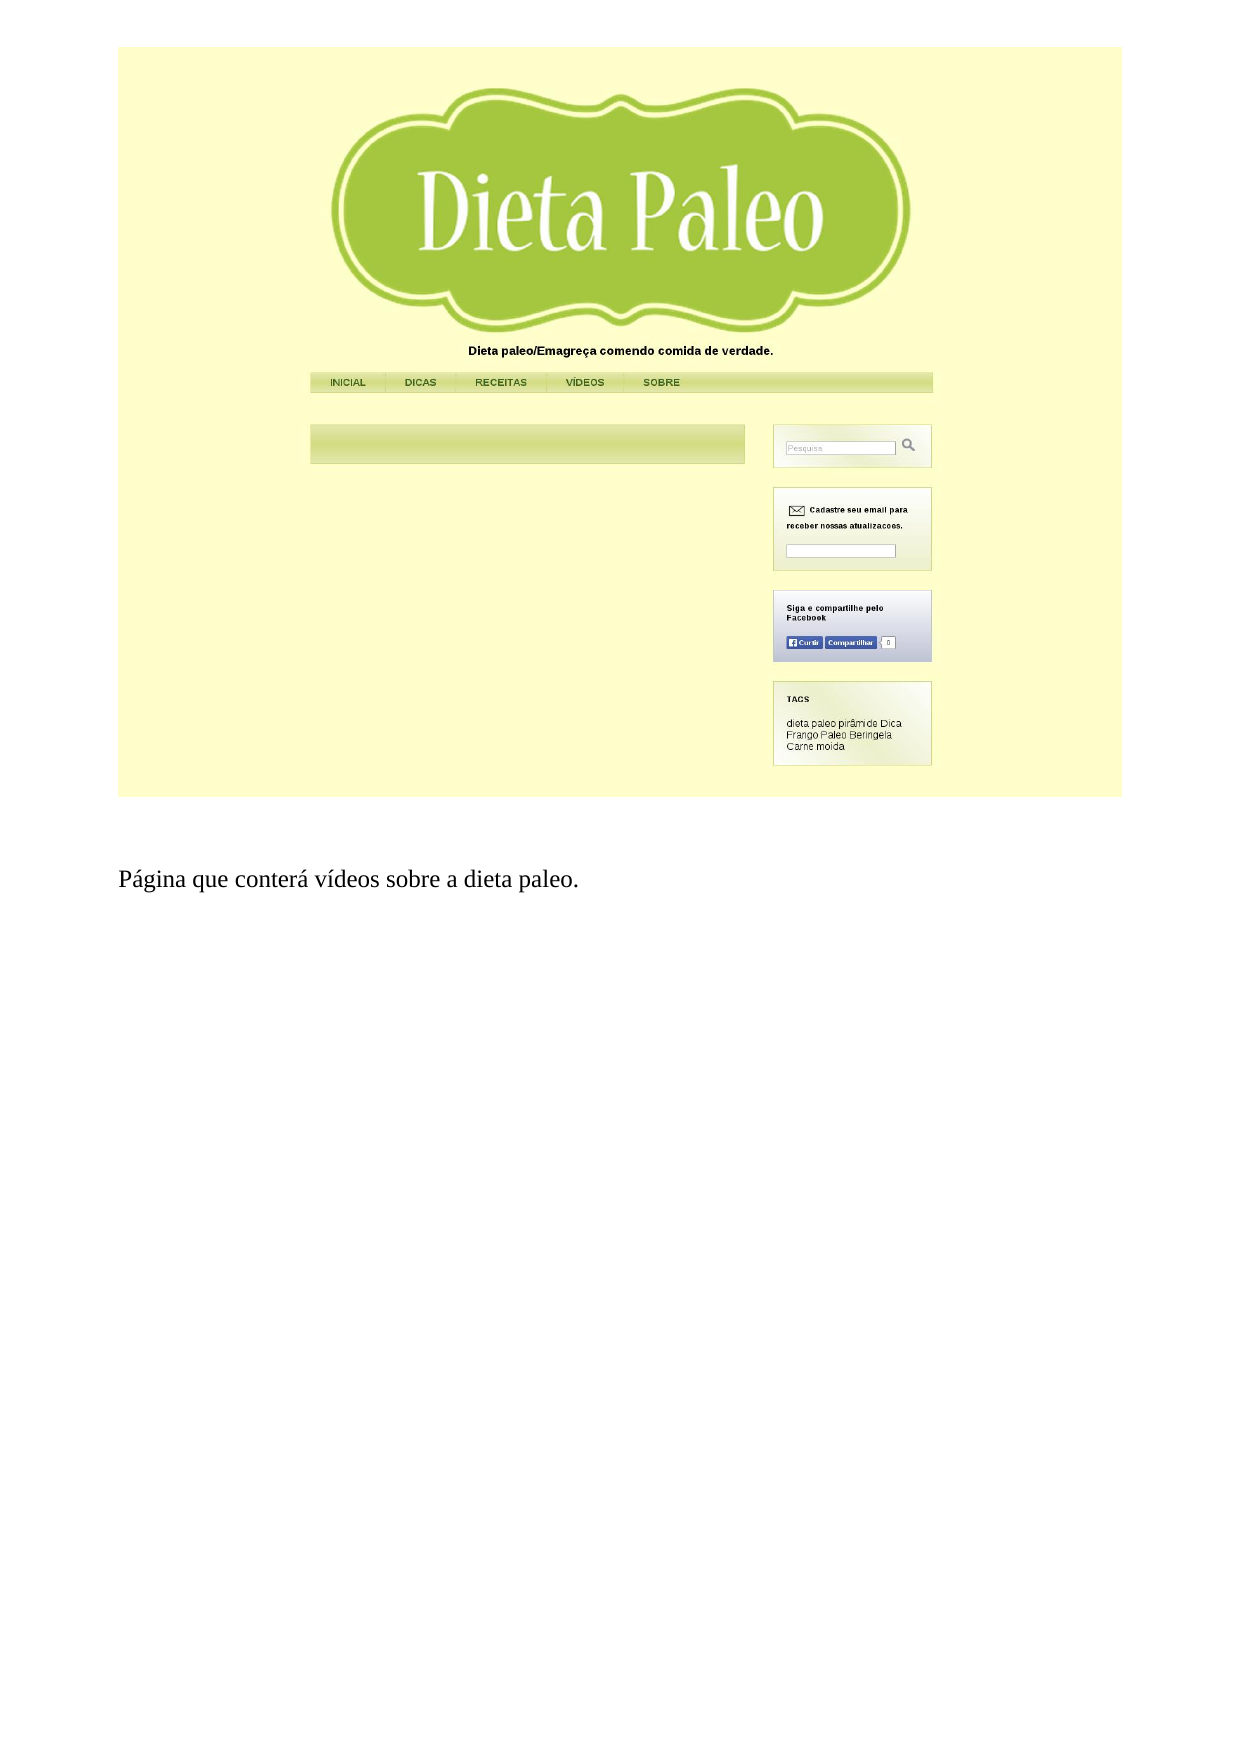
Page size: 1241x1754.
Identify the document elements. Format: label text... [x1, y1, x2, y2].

picture [118, 47, 1123, 797]
text Página que conterá vídeos sobre a dieta paleo. [118, 864, 1122, 893]
